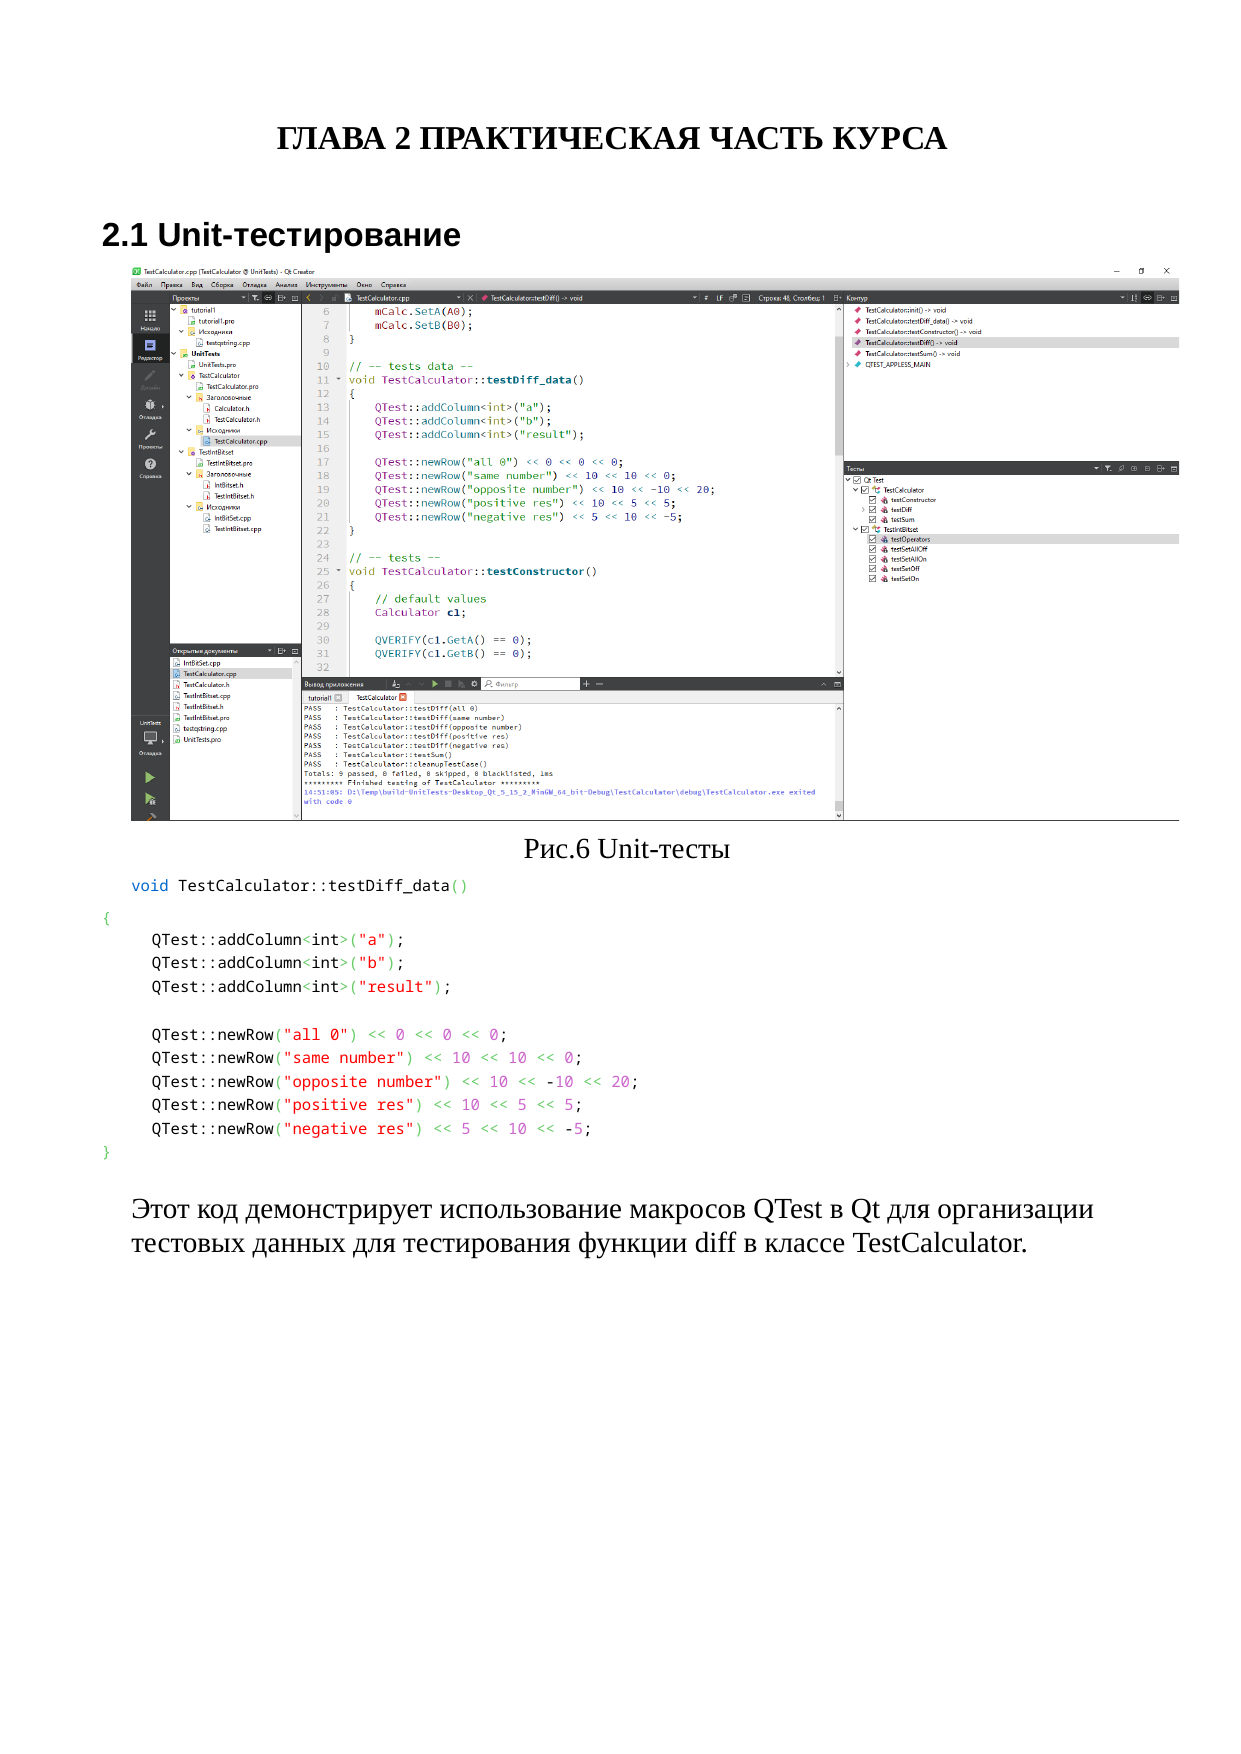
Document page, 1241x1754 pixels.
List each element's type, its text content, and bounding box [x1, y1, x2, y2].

text QTest::newRow("positive res") << 10 << 5 << 5; [102, 1093, 1123, 1117]
text } [102, 1141, 1123, 1162]
text QTest::addColumn<int>("a"); [102, 928, 1123, 952]
text Этот код демонстрирует использование макросов QTest в Qt для организации тестовых данных для тестирования функции diff в классе TestCalculator. [131, 1191, 1123, 1258]
text void TestCalculator::testDiff_data() [131, 875, 1123, 896]
text QTest::addColumn<int>("b"); [102, 952, 1123, 975]
text QTest::newRow("opposite number") << 10 << -10 << 20; [102, 1070, 1123, 1093]
text QTest::newRow("negative res") << 5 << 10 << -5; [102, 1117, 1123, 1141]
text QTest::addColumn<int>("result"); [102, 975, 1123, 999]
text Рис.6 Unit-тесты [131, 831, 1123, 864]
text QTest::newRow("same number") << 10 << 10 << 0; [102, 1046, 1123, 1070]
subtitle Глава 2 Практическая часть курса [102, 118, 1123, 156]
text QTest::newRow("all 0") << 0 << 0 << 0; [102, 1022, 1123, 1046]
text { [102, 907, 1123, 928]
subtitle 2.1 Unit-тестирование [102, 215, 1123, 253]
picture [131, 265, 1180, 821]
